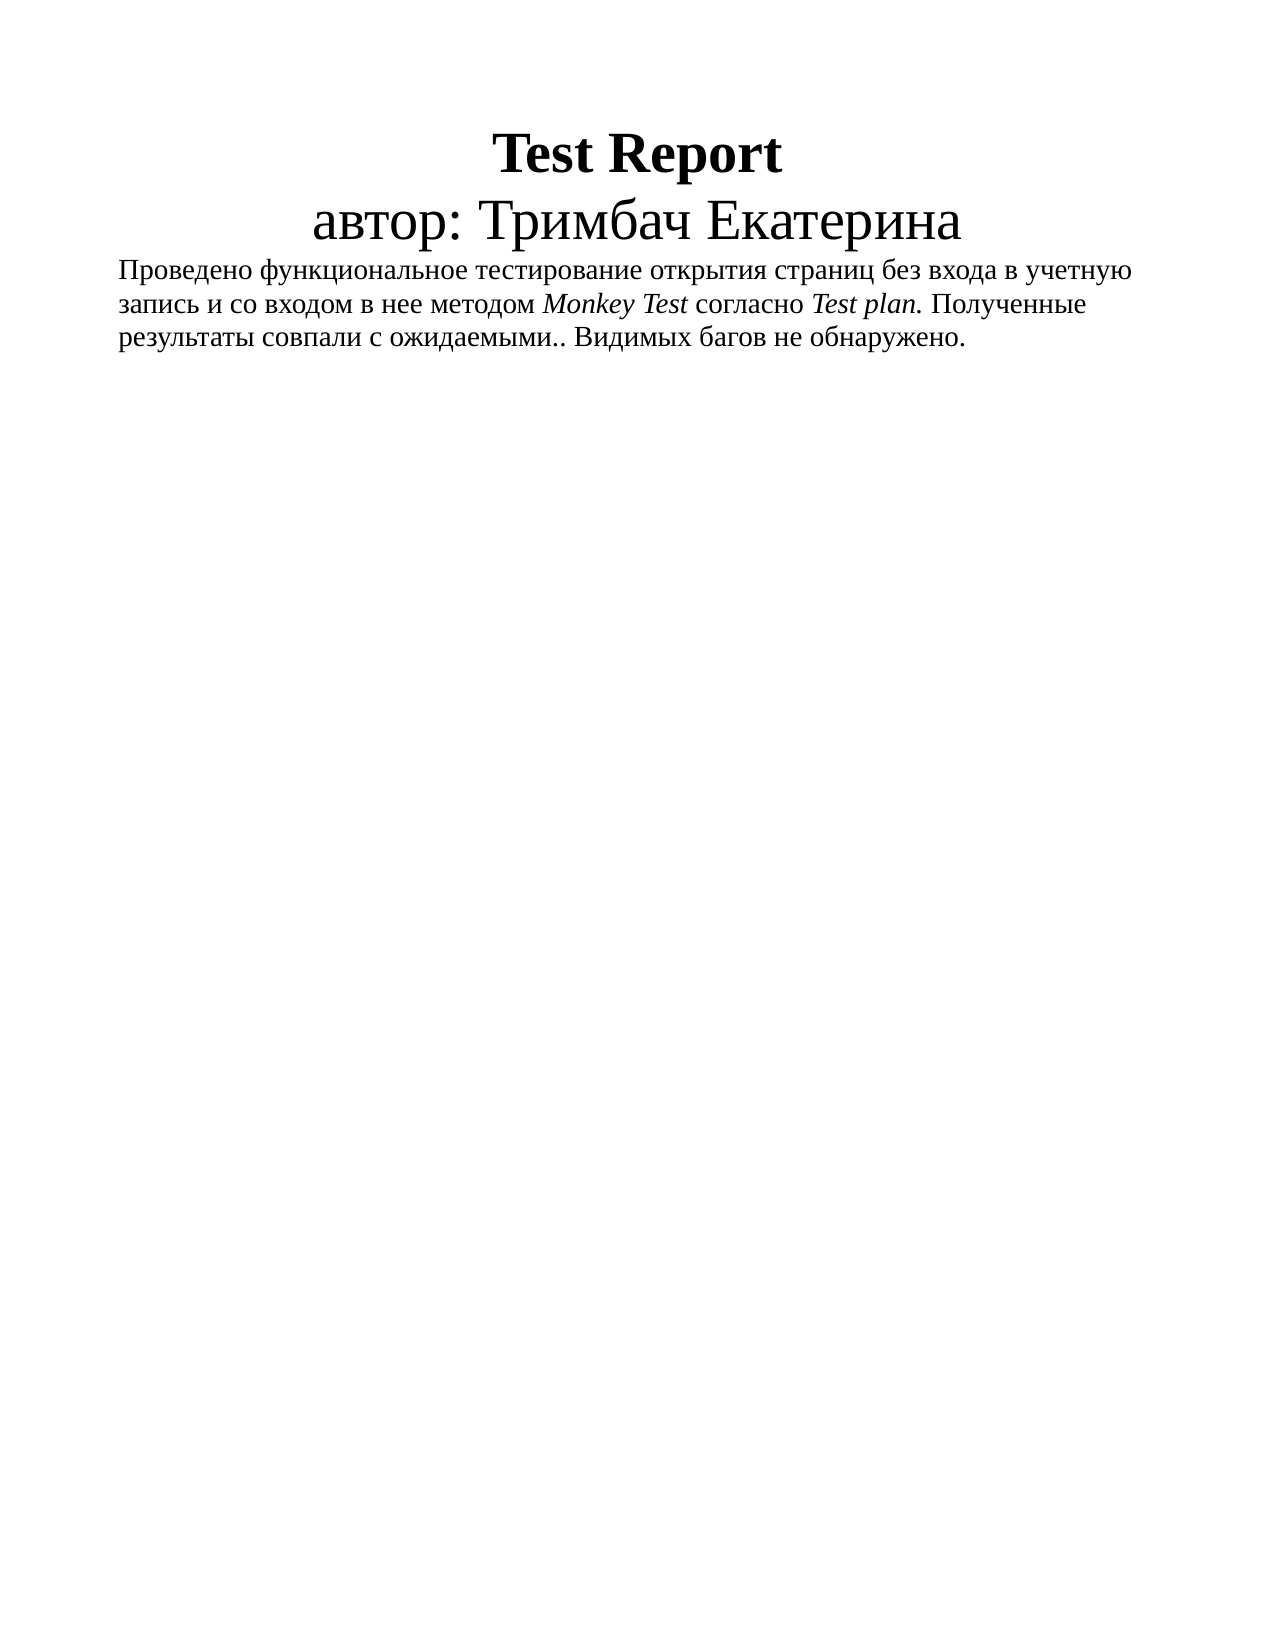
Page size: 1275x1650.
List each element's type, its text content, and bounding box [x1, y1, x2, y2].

text автор: Тримбач Екатерина [118, 185, 1157, 252]
text Test Report [118, 118, 1157, 185]
text Проведено функциональное тестирование открытия страниц без входа в учетную запись и со входом в нее методом Monkey Test согласно Test plan. Полученные результаты совпали с ожидаемыми.. Видимых багов не обнаружено. [118, 252, 1157, 353]
